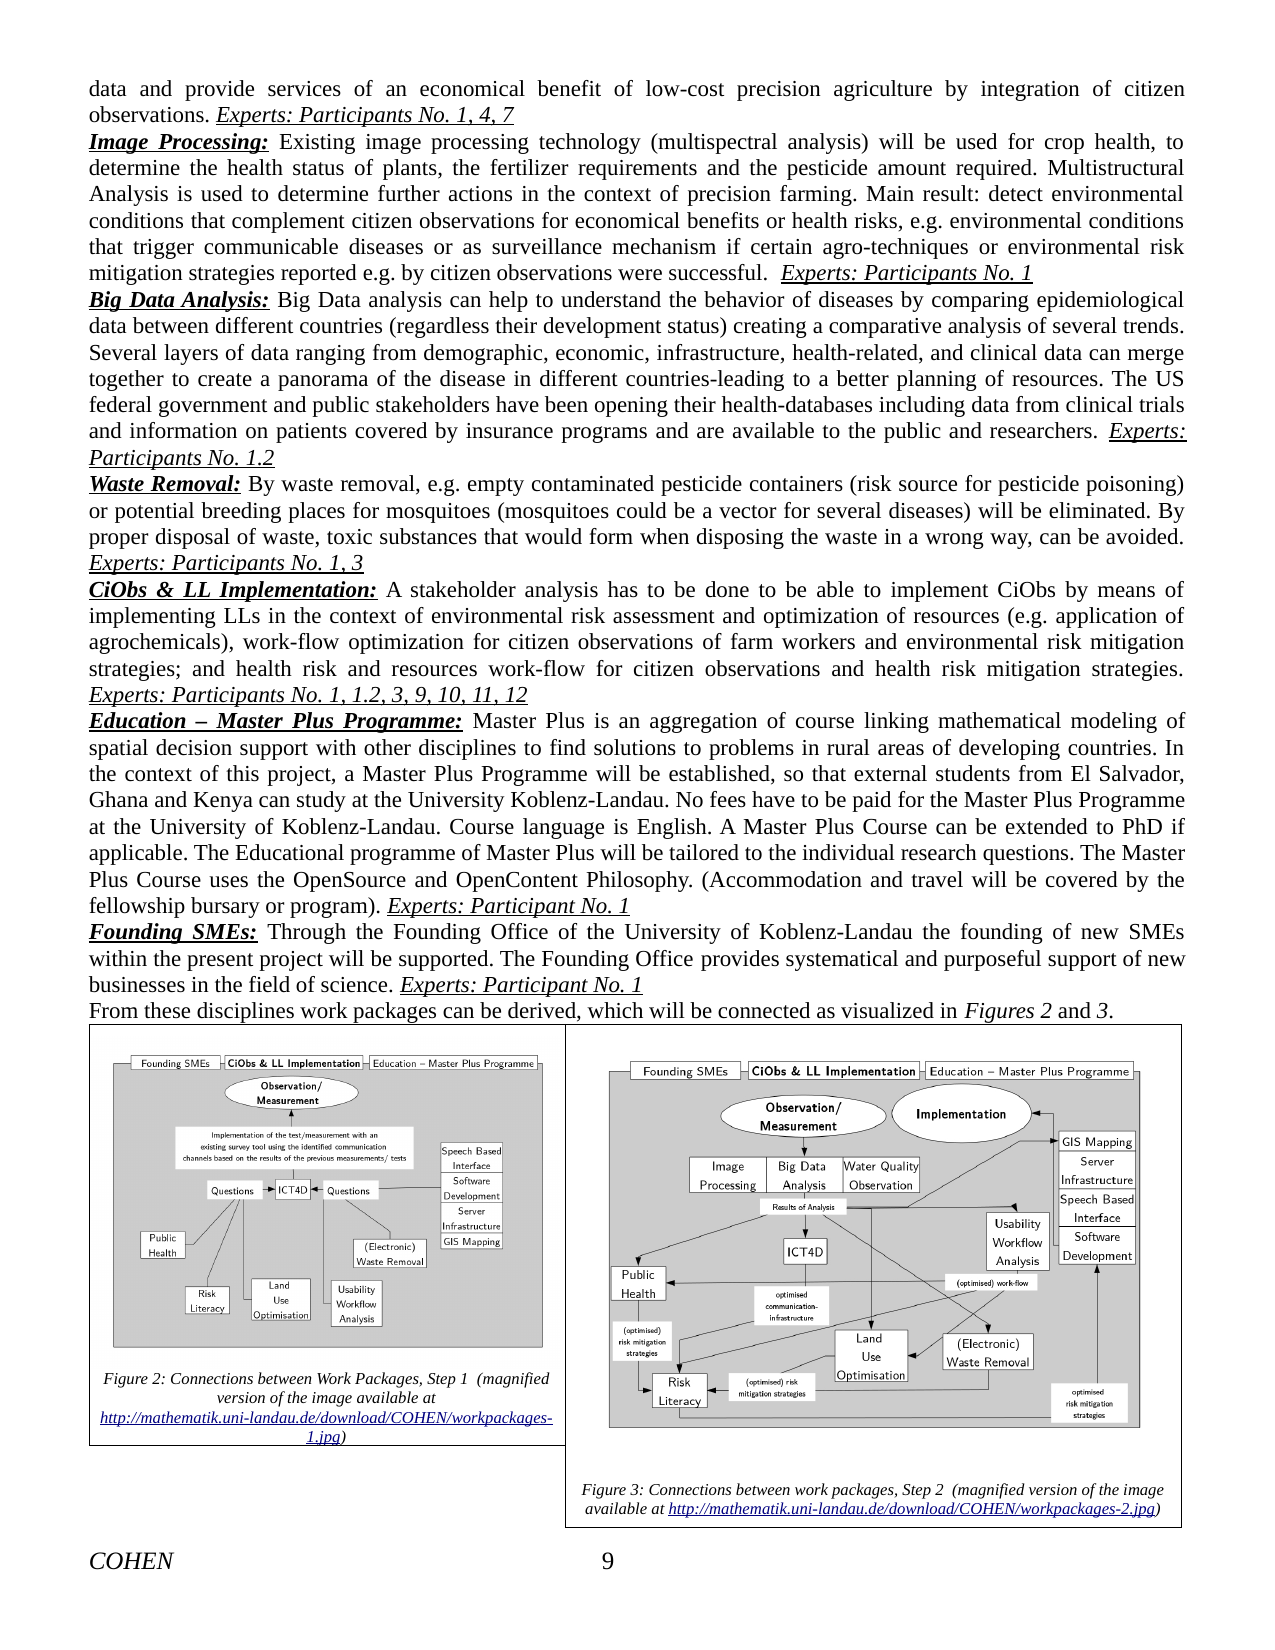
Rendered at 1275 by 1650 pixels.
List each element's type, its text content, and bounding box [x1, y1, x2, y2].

text Big Data Analysis: Big Data analysis can help to understand the behavior of diseases by comparing epidemiological data between different countries (regardless their development status) creating a comparative analysis of several trends. Several layers of data ranging from demographic, economic, infrastructure, health-related, and clinical data can merge together to create a panorama of the disease in different countries-leading to a better planning of resources. The US federal government and public stakeholders have been opening their health-databases including data from clinical trials and information on patients covered by insurance programs and are available to the public and researchers. Experts: Participants No. 1.2 [88, 286, 1186, 470]
picture [91, 1036, 563, 1369]
picture [582, 1037, 1165, 1455]
text CiObs & LL Implementation: A stakeholder analysis has to be done to be able to implement CiObs by means of implementing LLs in the context of environmental risk assessment and optimization of resources (e.g. application of agrochemicals), work-flow optimization for citizen observations of farm workers and environmental risk mitigation strategies; and health risk and resources work-flow for citizen observations and health risk mitigation strategies. Experts: Participants No. 1, 1.2, 3, 9, 10, 11, 12 [88, 576, 1186, 707]
text Figure 2: Connections between Work Packages, Step 1 (magnified version of the image available at http://mathematik.uni-landau.de/download/COHEN/workpackages-1.jpg) [90, 1036, 565, 1445]
text Figure 3: Connections between work packages, Step 2 (magnified version of the image available at http://mathematik.uni-landau.de/download/COHEN/workpackages-2.jpg) [566, 1479, 1181, 1518]
text Founding SMEs: Through the Founding Office of the University of Koblenz-Landau the founding of new SMEs within the present project will be supported. The Founding Office provides systematical and purposeful support of new businesses in the field of science. Experts: Participant No. 1 [88, 918, 1186, 997]
text From these disciplines work packages can be derived, which will be connected as visualized in Figures 2 and 3. [88, 997, 1186, 1024]
text data and provide services of an economical benefit of low-cost precision agriculture by integration of citizen observations. Experts: Participants No. 1, 4, 7 [88, 75, 1186, 128]
text Waste Removal: By waste removal, e.g. empty contaminated pesticide containers (risk source for pesticide poisoning) or potential breeding places for mosquitoes (mosquitoes could be a vector for several diseases) will be eliminated. By proper disposal of waste, toxic substances that would form when disposing the waste in a wrong way, can be avoided. Experts: Participants No. 1, 3 [88, 470, 1186, 576]
text Education – Master Plus Programme: Master Plus is an aggregation of course linking mathematical modeling of spatial decision support with other disciplines to find solutions to problems in rural areas of developing countries. In the context of this project, a Master Plus Programme will be established, so that external students from El Salvador, Ghana and Kenya can study at the University Koblenz-Landau. No fees have to be paid for the Master Plus Programme at the University of Koblenz-Landau. Course language is English. A Master Plus Course can be extended to PhD if applicable. The Educational programme of Master Plus will be tailored to the individual research questions. The Master Plus Course uses the OpenSource and OpenContent Philosophy. (Accommodation and travel will be covered by the fellowship bursary or program). Experts: Participant No. 1 [88, 707, 1186, 918]
text Image Processing: Existing image processing technology (multispectral analysis) will be used for crop health, to determine the health status of plants, the fertilizer requirements and the pesticide amount required. Multistructural Analysis is used to determine further actions in the context of precision farming. Main result: detect environmental conditions that complement citizen observations for economical benefits or health risks, e.g. environmental conditions that trigger communicable diseases or as surveillance mechanism if certain agro-techniques or environmental risk mitigation strategies reported e.g. by citizen observations were successful. Experts: Participants No. 1 [88, 128, 1186, 286]
